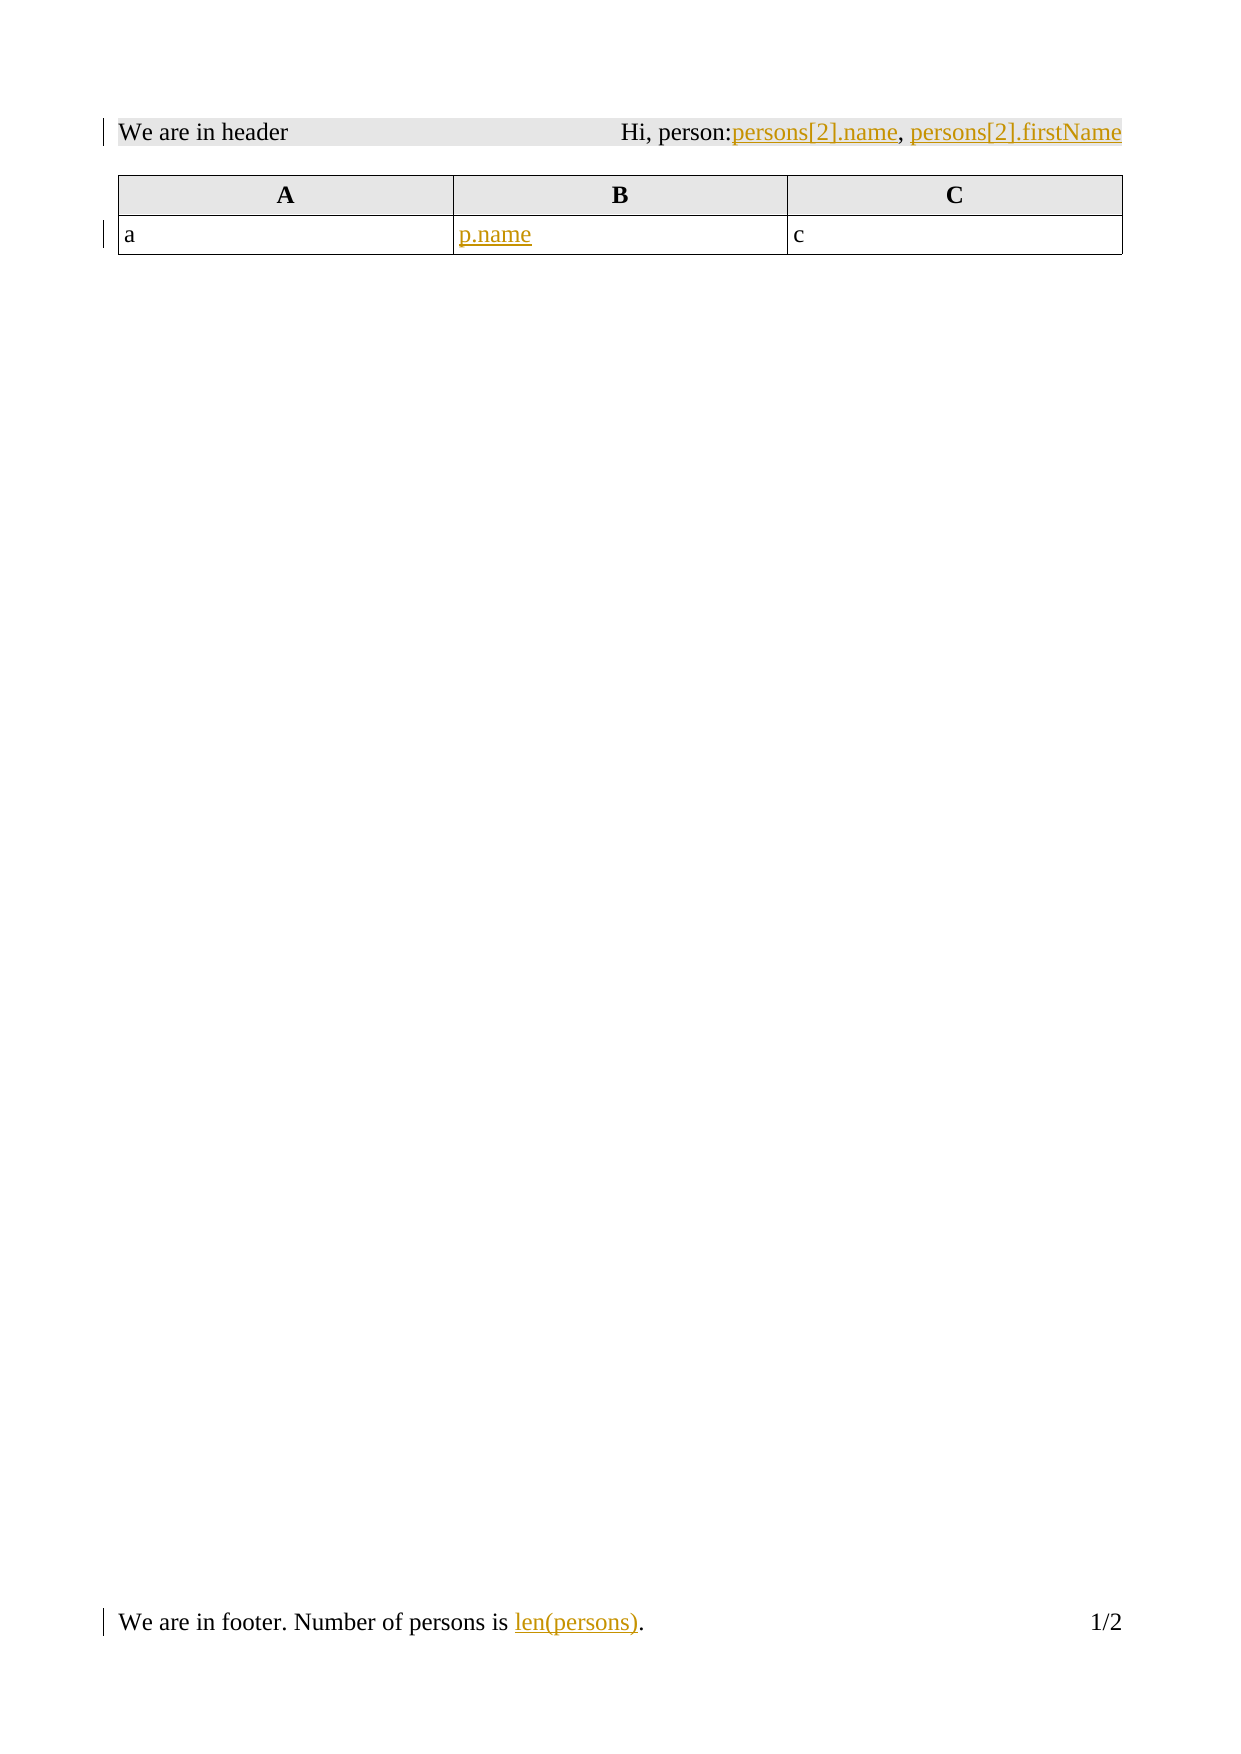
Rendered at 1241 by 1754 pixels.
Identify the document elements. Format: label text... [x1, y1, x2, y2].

table_cell p.name [454, 216, 787, 254]
table_cell c [788, 216, 1122, 254]
table_header C [788, 176, 1122, 214]
table_header A [119, 176, 453, 214]
table_cell a [119, 216, 453, 254]
table_header B [454, 176, 787, 214]
